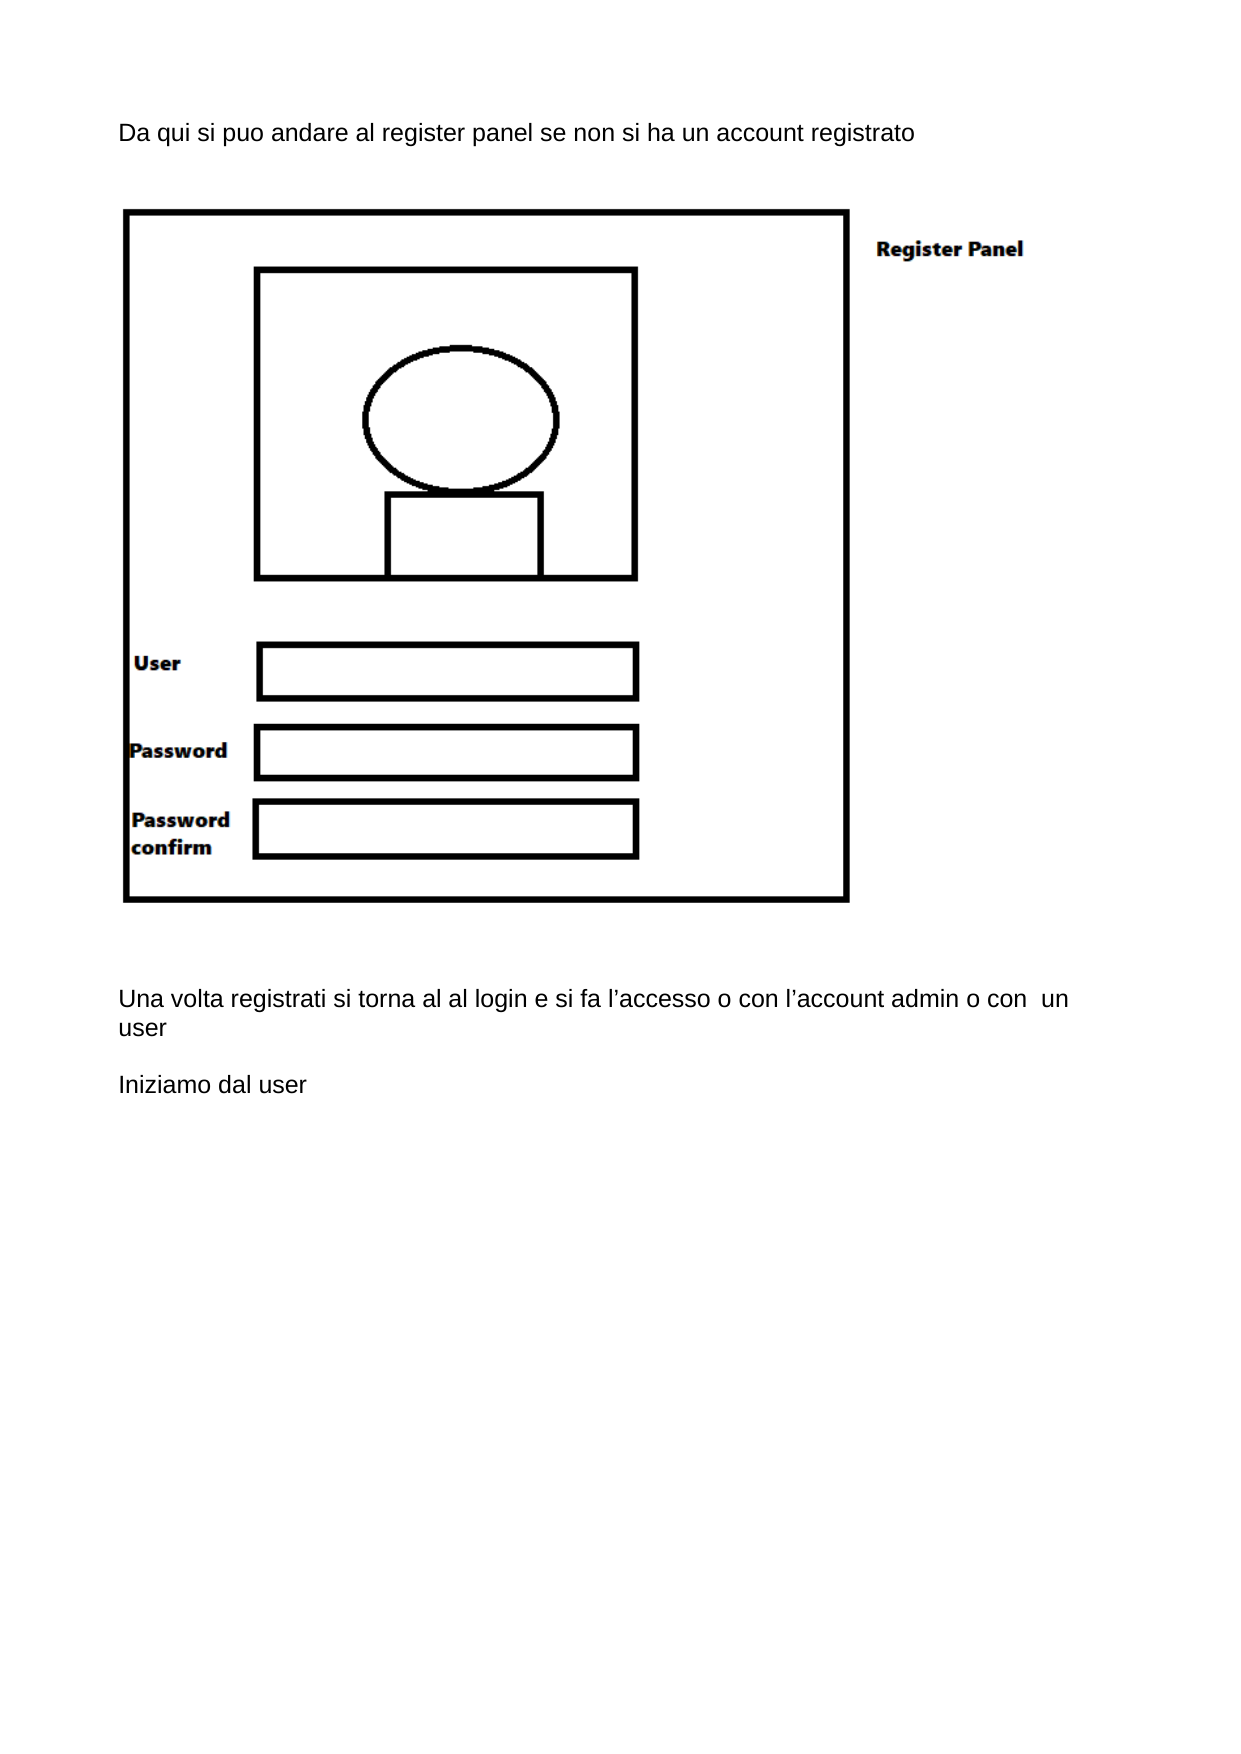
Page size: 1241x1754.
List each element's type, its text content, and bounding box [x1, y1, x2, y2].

text Da qui si puo andare al register panel se non si ha un account registrato [118, 118, 1122, 147]
text Iniziamo dal user [118, 1070, 1122, 1099]
text Una volta registrati si torna al al login e si fa l’accesso o con l’account admin o con un user [118, 984, 1122, 1041]
picture [118, 204, 1123, 984]
